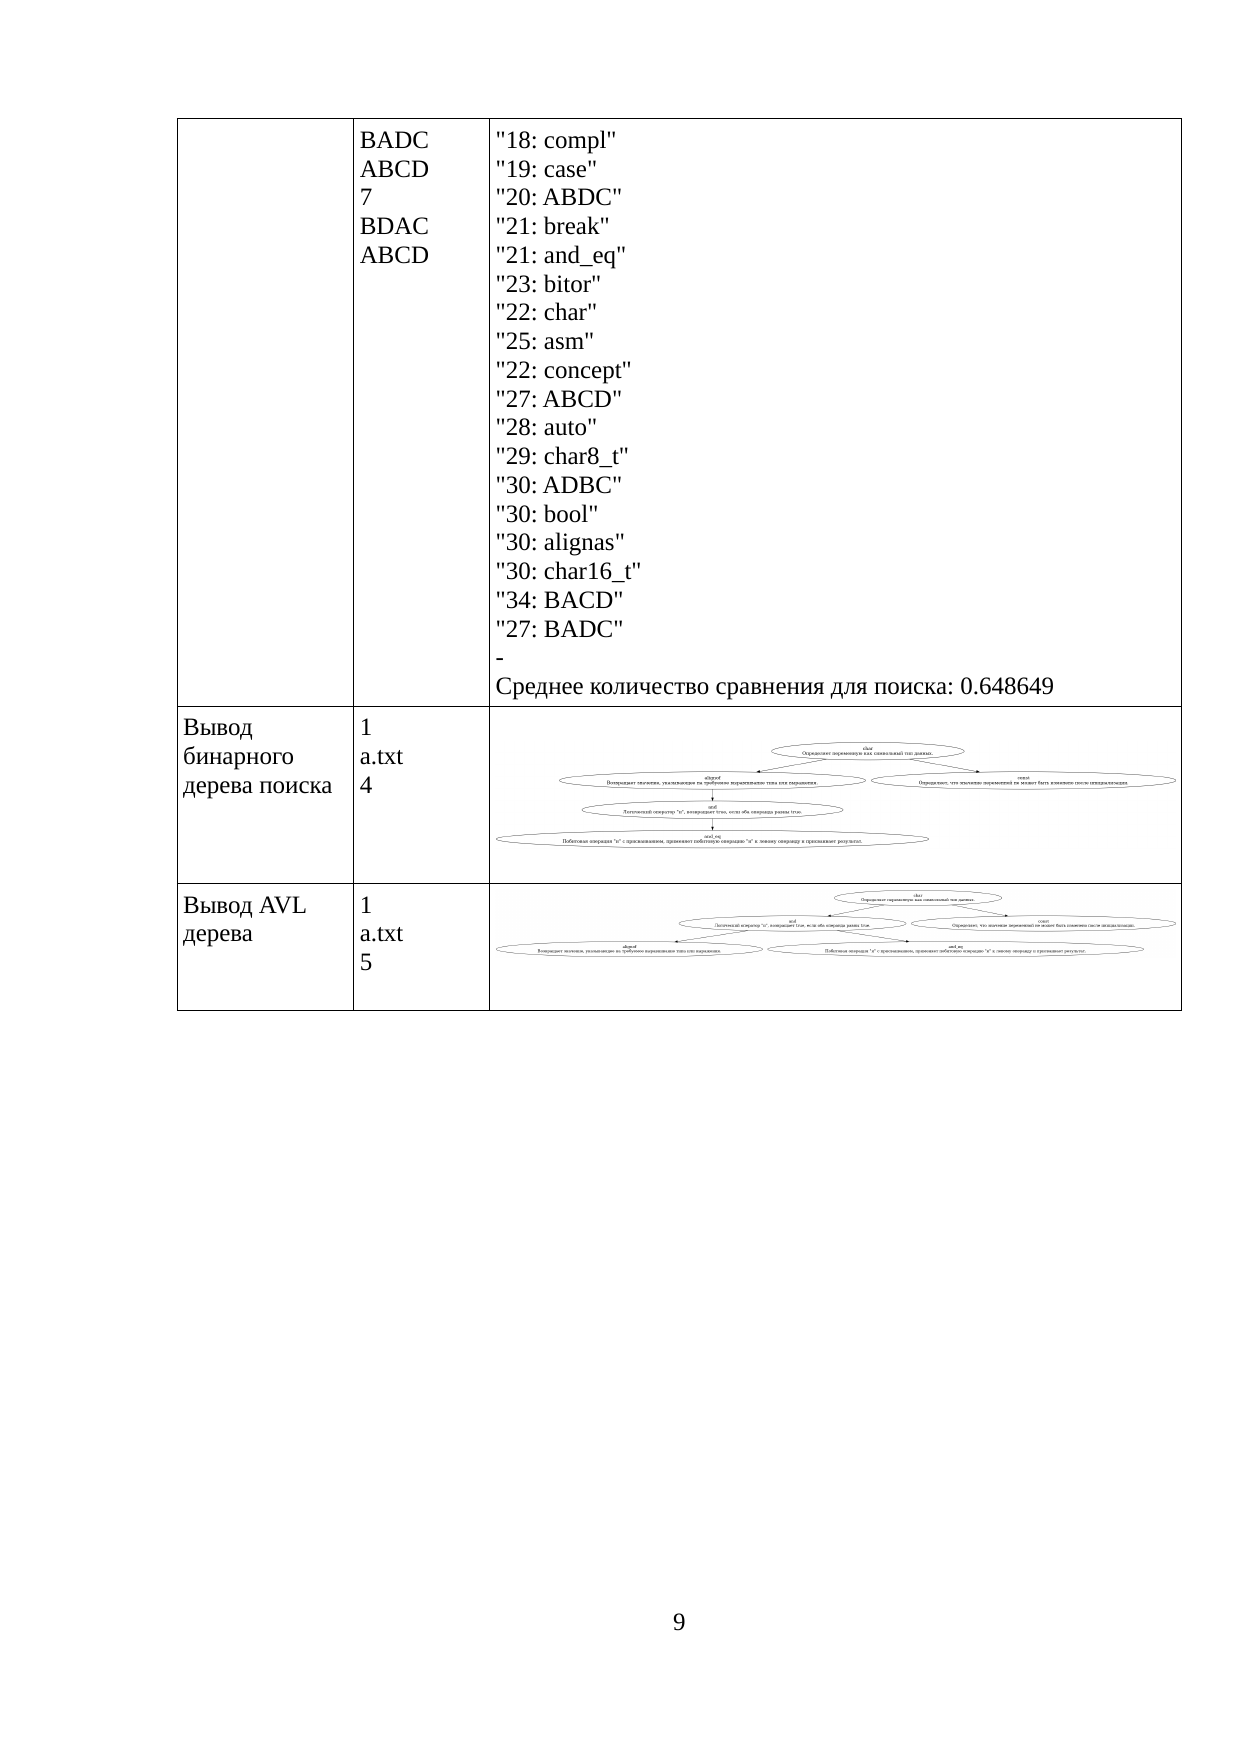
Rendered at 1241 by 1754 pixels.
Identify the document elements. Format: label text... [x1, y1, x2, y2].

table_cell [490, 884, 1181, 1010]
table_cell - - - "18: compl" "19: case" "20: ABDC" "21: break" "21: and_eq" "23: bitor" "22: char" "25: asm" "22: concept" "27: ABCD" "28: auto" "29: char8_t" "30: ADBC" "30: bool" "30: alignas" "30: char16_t" "34: BACD" "27: BADC" - Среднее количество сравнения для поиска: 0.648649 [490, 119, 1181, 706]
table_cell BADC ABCD 7 BDAC ABCD [354, 119, 489, 706]
table_cell Вывод AVL дерева [178, 884, 353, 1010]
table_cell Вывод бинарного дерева поиска [178, 707, 353, 883]
table_cell 1 a.txt 5 [354, 884, 489, 1010]
table_cell 1 a.txt 4 [354, 707, 489, 883]
picture [495, 741, 1177, 849]
picture [495, 889, 1177, 958]
table_cell [490, 707, 1181, 883]
table_cell [178, 119, 353, 706]
